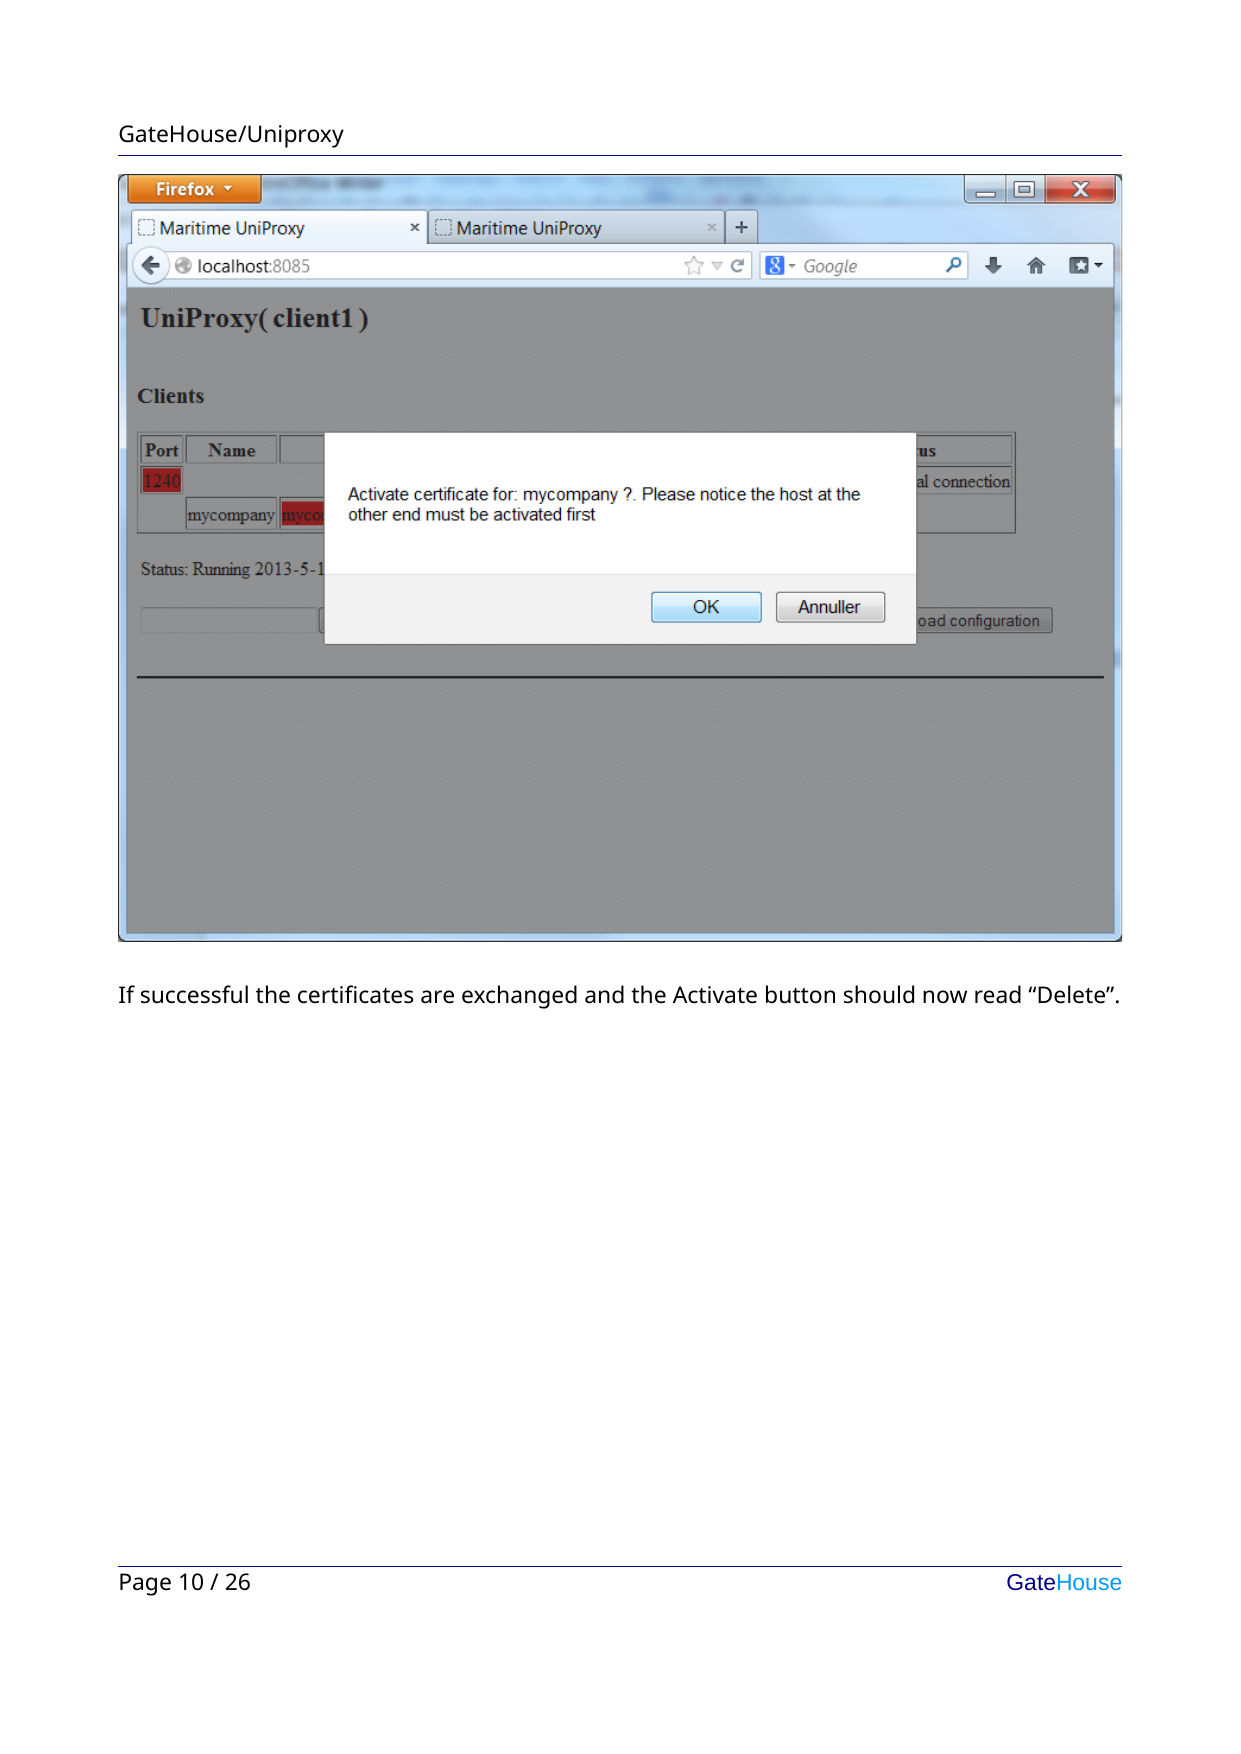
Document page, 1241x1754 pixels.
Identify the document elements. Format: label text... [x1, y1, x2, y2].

picture [118, 174, 1123, 942]
text If successful the certificates are exchanged and the Activate button should now read “Delete”. [118, 979, 1122, 1010]
